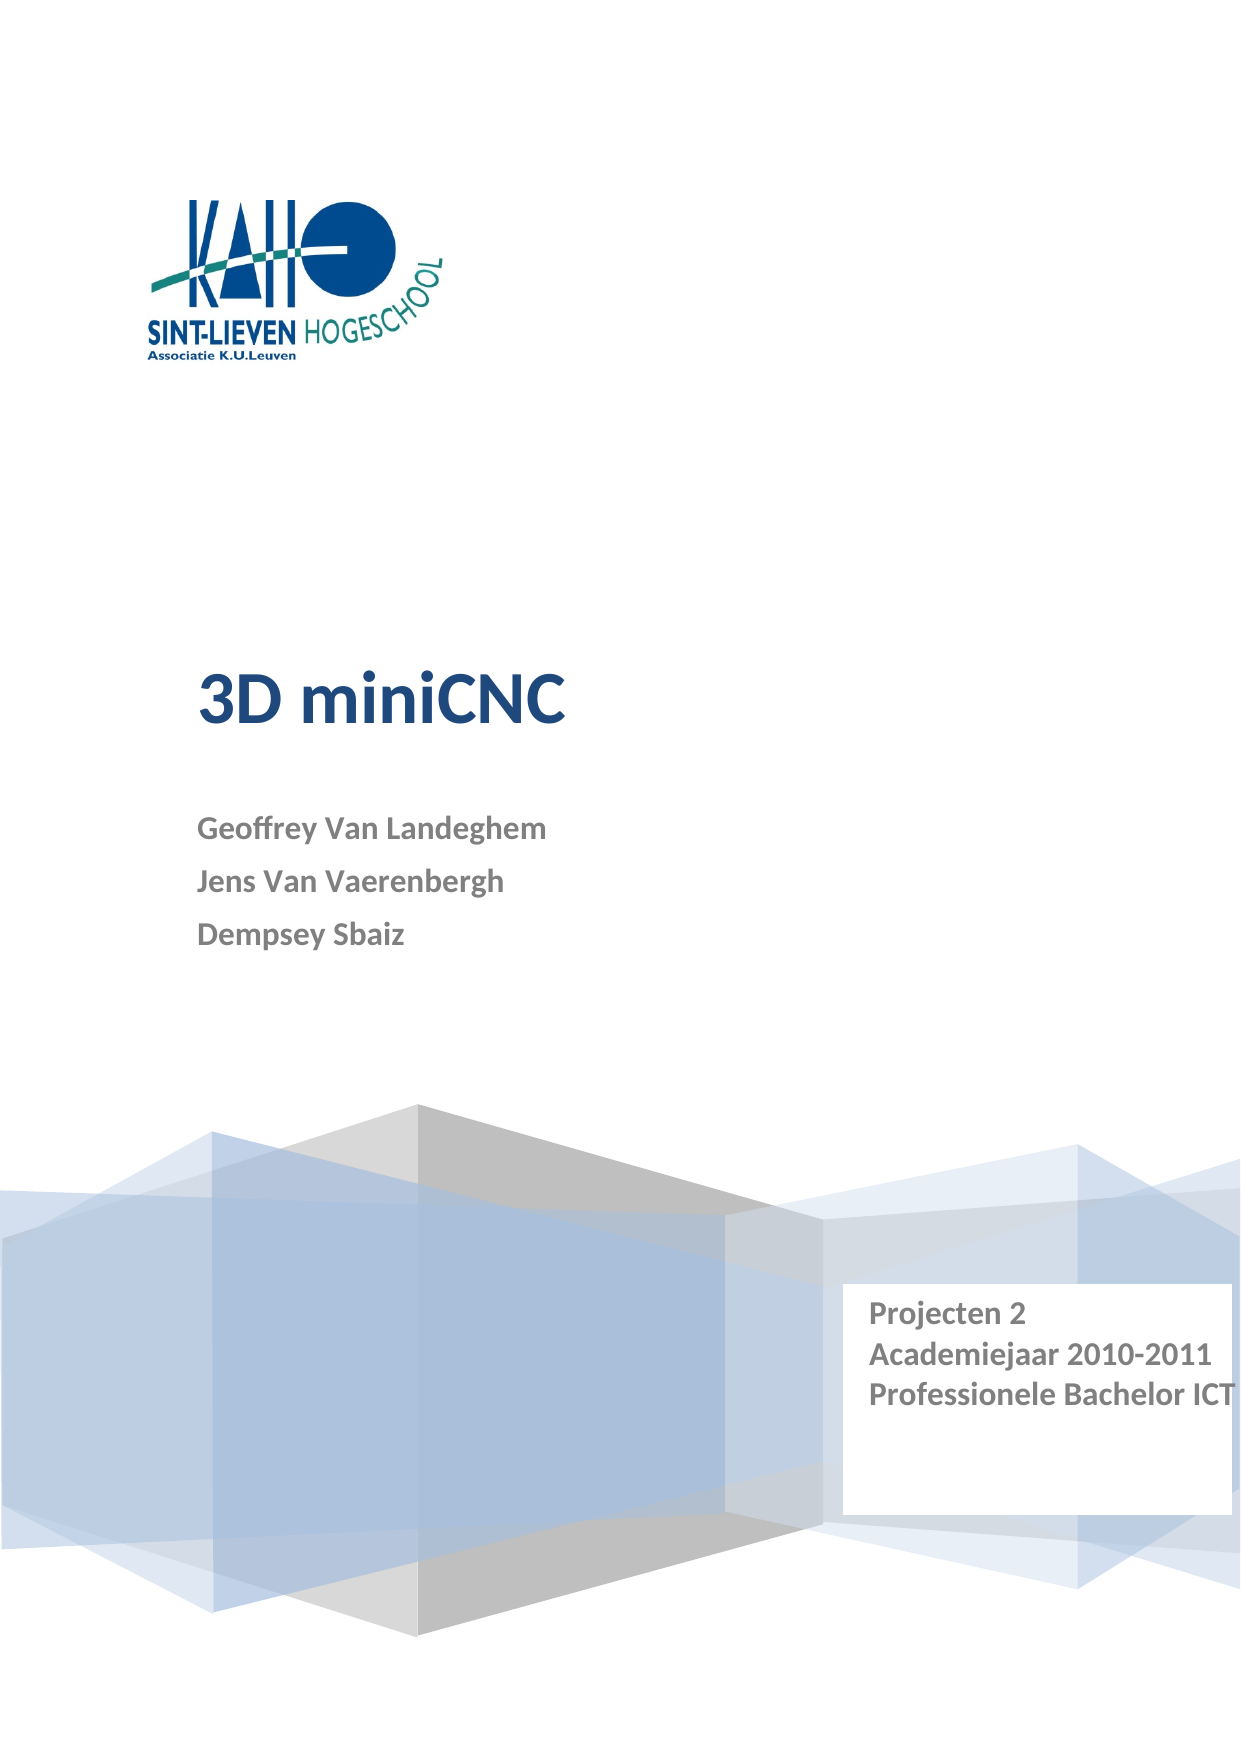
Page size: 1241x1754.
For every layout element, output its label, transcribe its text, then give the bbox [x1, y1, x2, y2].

table_cell Professionele Bachelor ICT [858, 1373, 1232, 1414]
table_header Projecten 2 [858, 1292, 1232, 1333]
table_cell Academiejaar 2010-2011 [858, 1333, 1232, 1373]
